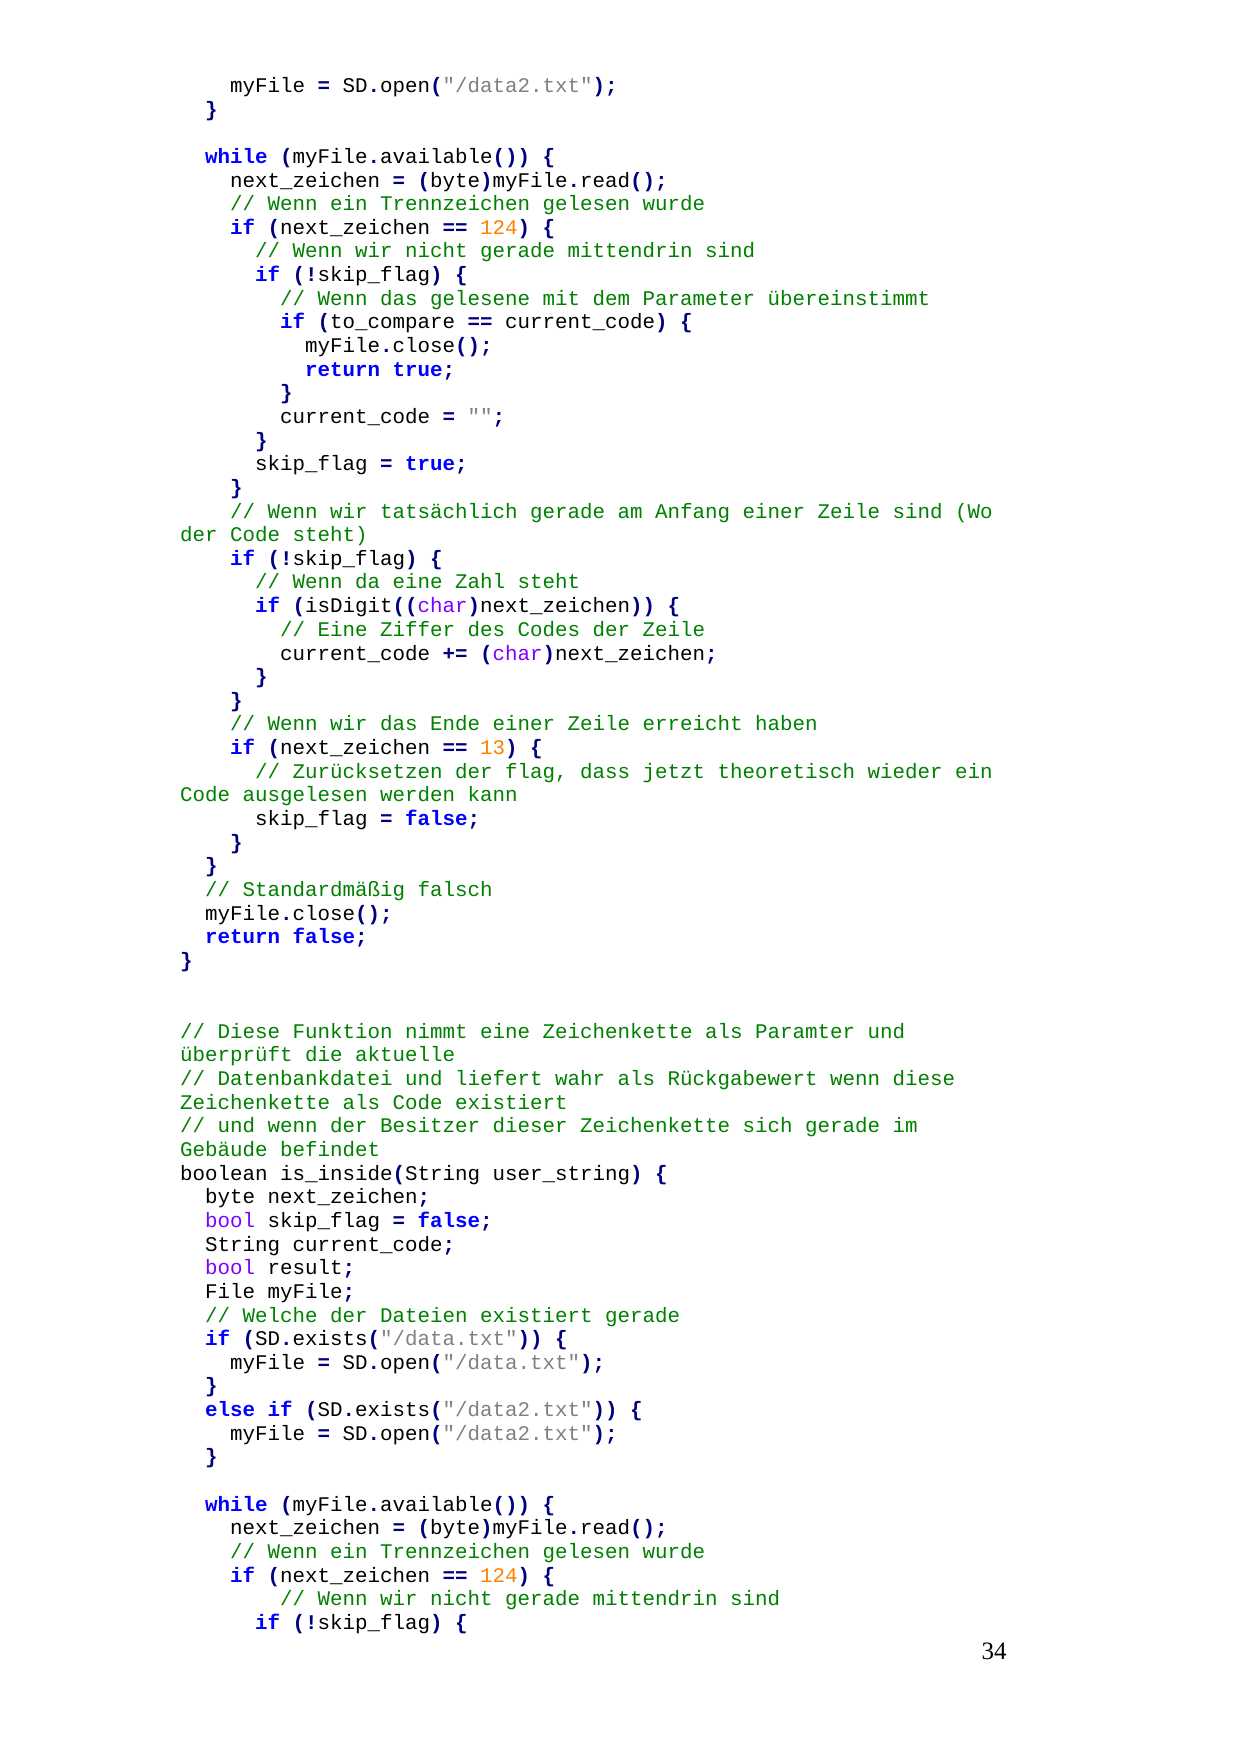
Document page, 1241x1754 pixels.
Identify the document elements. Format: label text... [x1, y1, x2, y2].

text } [180, 1376, 1006, 1399]
text if (next_zeichen == 124) { [180, 1565, 1006, 1588]
text bool result; [180, 1257, 1006, 1281]
text } [180, 666, 1006, 690]
text // Zurücksetzen der flag, dass jetzt theoretisch wieder ein Code ausgelesen werden kann [180, 761, 1006, 808]
text return false; [180, 926, 1006, 950]
text // Wenn da eine Zahl steht [180, 572, 1006, 595]
text return true; [180, 359, 1006, 382]
text // und wenn der Besitzer dieser Zeichenkette sich gerade im Gebäude befindet [180, 1115, 1006, 1163]
text if (!skip_flag) { [180, 548, 1006, 572]
text // Wenn ein Trennzeichen gelesen wurde [180, 193, 1006, 217]
text // Wenn das gelesene mit dem Parameter übereinstimmt [180, 288, 1006, 311]
text // Wenn wir das Ende einer Zeile erreicht haben [180, 713, 1006, 737]
text } [180, 855, 1006, 879]
text File myFile; [180, 1281, 1006, 1304]
text } [180, 382, 1006, 406]
text } [180, 690, 1006, 713]
text else if (SD.exists("/data2.txt")) { [180, 1399, 1006, 1423]
text // Wenn wir tatsächlich gerade am Anfang einer Zeile sind (Wo der Code steht) [180, 501, 1006, 548]
text myFile = SD.open("/data2.txt"); [180, 1423, 1006, 1446]
text String current_code; [180, 1234, 1006, 1257]
text while (myFile.available()) { [180, 1494, 1006, 1517]
text // Wenn wir nicht gerade mittendrin sind [180, 241, 1006, 264]
text // Standardmäßig falsch [180, 879, 1006, 903]
text skip_flag = false; [180, 808, 1006, 832]
text } [180, 99, 1006, 122]
text } [180, 477, 1006, 501]
text myFile = SD.open("/data.txt"); [180, 1352, 1006, 1376]
text skip_flag = true; [180, 453, 1006, 477]
text myFile.close(); [180, 335, 1006, 359]
text } [180, 430, 1006, 453]
text boolean is_inside(String user_string) { [180, 1163, 1006, 1186]
text // Datenbankdatei und liefert wahr als Rückgabewert wenn diese Zeichenkette als Code existiert [180, 1068, 1006, 1115]
text if (isDigit((char)next_zeichen)) { [180, 595, 1006, 619]
text while (myFile.available()) { [180, 146, 1006, 169]
text if (!skip_flag) { [180, 264, 1006, 288]
text myFile.close(); [180, 903, 1006, 926]
text current_code += (char)next_zeichen; [180, 642, 1006, 666]
text next_zeichen = (byte)myFile.read(); [180, 169, 1006, 193]
text current_code = ""; [180, 406, 1006, 430]
text // Welche der Dateien existiert gerade [180, 1304, 1006, 1328]
text } [180, 832, 1006, 855]
text } [180, 950, 1006, 973]
text next_zeichen = (byte)myFile.read(); [180, 1517, 1006, 1541]
text bool skip_flag = false; [180, 1210, 1006, 1234]
text byte next_zeichen; [180, 1186, 1006, 1210]
text // Diese Funktion nimmt eine Zeichenkette als Paramter und überprüft die aktuelle [180, 1021, 1006, 1068]
text if (next_zeichen == 13) { [180, 737, 1006, 761]
text if (next_zeichen == 124) { [180, 217, 1006, 241]
text if (!skip_flag) { [180, 1612, 1006, 1636]
text myFile = SD.open("/data2.txt"); [180, 75, 1006, 99]
text if (to_compare == current_code) { [180, 311, 1006, 335]
text } [180, 1446, 1006, 1470]
text // Eine Ziffer des Codes der Zeile [180, 619, 1006, 642]
text // Wenn wir nicht gerade mittendrin sind [180, 1588, 1006, 1612]
text // Wenn ein Trennzeichen gelesen wurde [180, 1541, 1006, 1565]
text if (SD.exists("/data.txt")) { [180, 1328, 1006, 1352]
